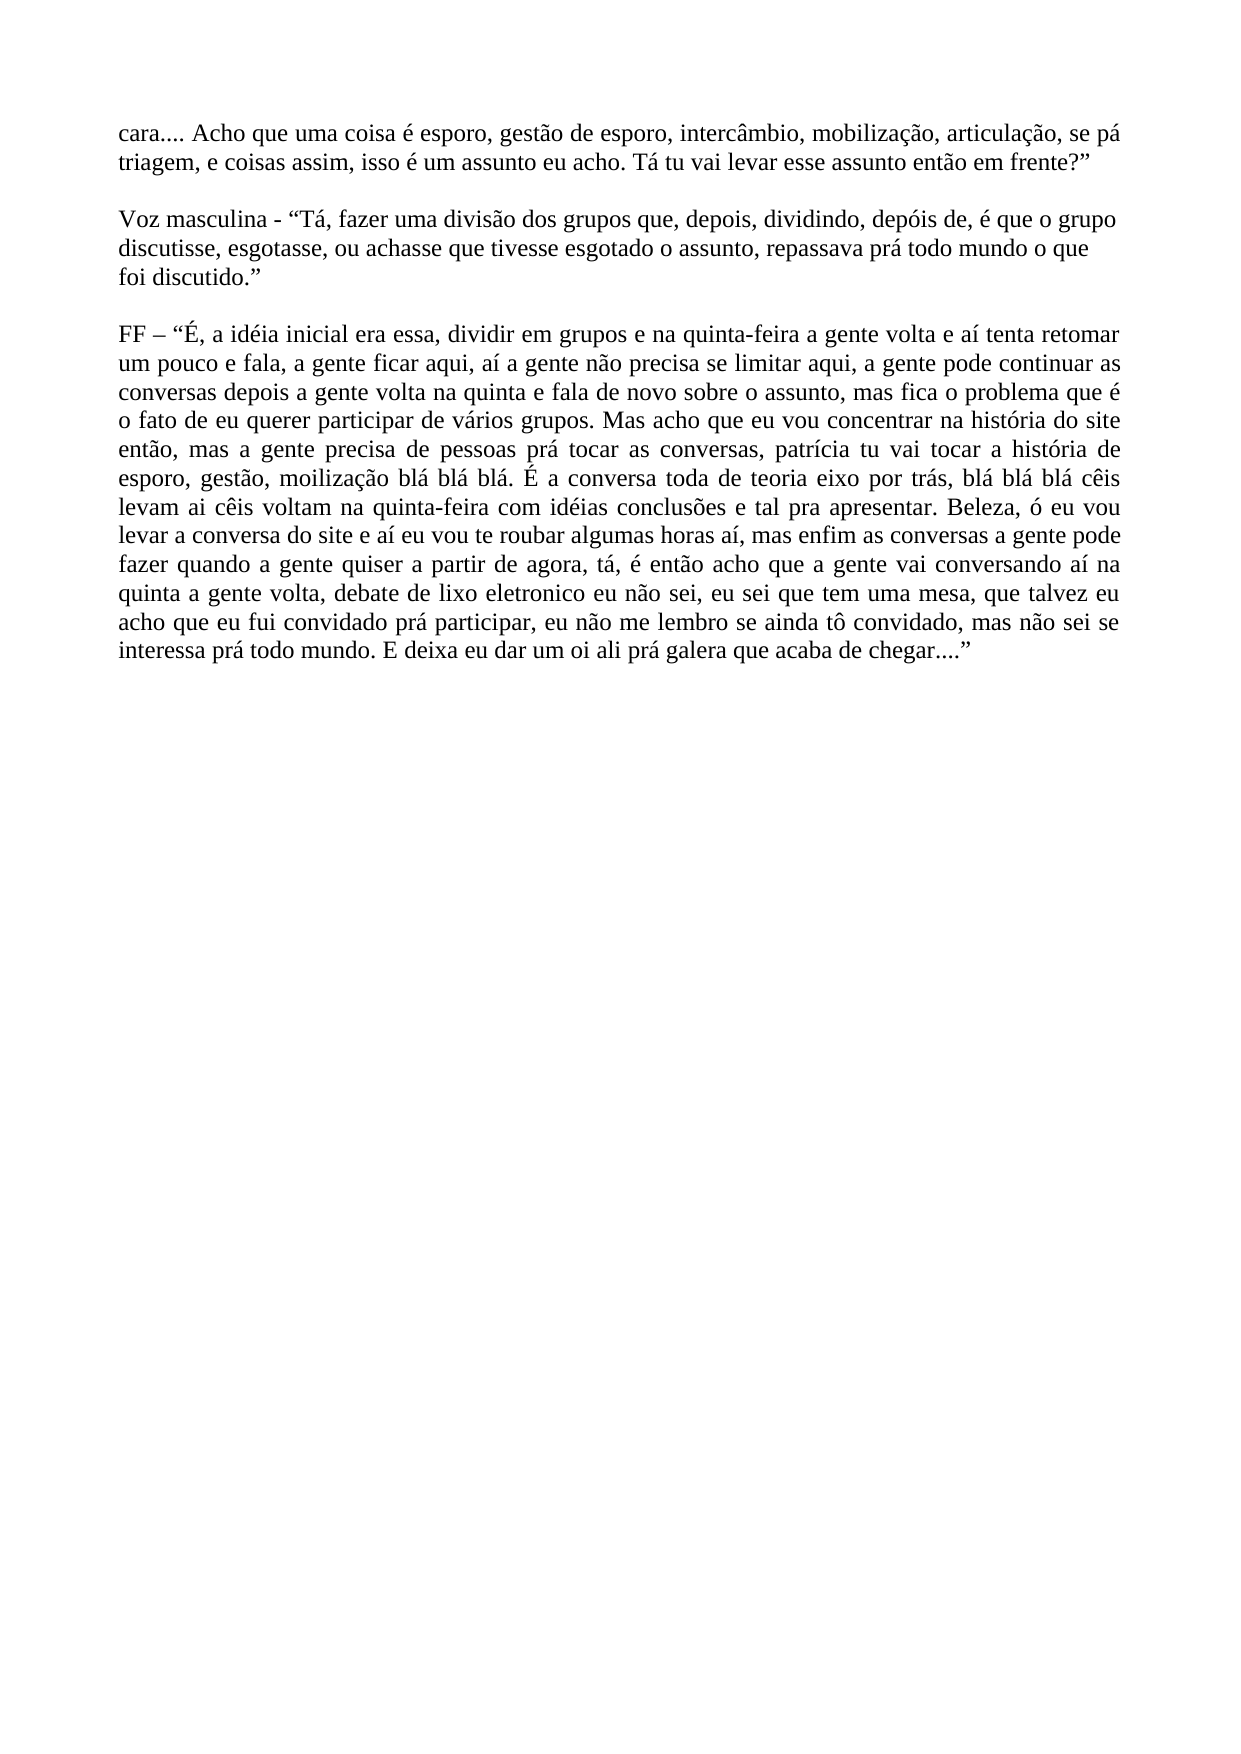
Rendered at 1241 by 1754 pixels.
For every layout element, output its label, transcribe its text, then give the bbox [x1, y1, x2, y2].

text Voz masculina - “Tá, fazer uma divisão dos grupos que, depois, dividindo, depóis de, é que o grupo discutisse, esgotasse, ou achasse que tivesse esgotado o assunto, repassava prá todo mundo o que foi discutido.” [118, 204, 1122, 291]
text FF – “É, a idéia inicial era essa, dividir em grupos e na quinta-feira a gente volta e aí tenta retomar um pouco e fala, a gente ficar aqui, aí a gente não precisa se limitar aqui, a gente pode continuar as conversas depois a gente volta na quinta e fala de novo sobre o assunto, mas fica o problema que é o fato de eu querer participar de vários grupos. Mas acho que eu vou concentrar na história do site então, mas a gente precisa de pessoas prá tocar as conversas, patrícia tu vai tocar a história de esporo, gestão, moilização blá blá blá. É a conversa toda de teoria eixo por trás, blá blá blá cêis levam ai cêis voltam na quinta-feira com idéias conclusões e tal pra apresentar. Beleza, ó eu vou levar a conversa do site e aí eu vou te roubar algumas horas aí, mas enfim as conversas a gente pode fazer quando a gente quiser a partir de agora, tá, é então acho que a gente vai conversando aí na quinta a gente volta, debate de lixo eletronico eu não sei, eu sei que tem uma mesa, que talvez eu acho que eu fui convidado prá participar, eu não me lembro se ainda tô convidado, mas não sei se interessa prá todo mundo. E deixa eu dar um oi ali prá galera que acaba de chegar....” [118, 319, 1122, 664]
text cara.... Acho que uma coisa é esporo, gestão de esporo, intercâmbio, mobilização, articulação, se pá triagem, e coisas assim, isso é um assunto eu acho. Tá tu vai levar esse assunto então em frente?” [118, 118, 1122, 176]
